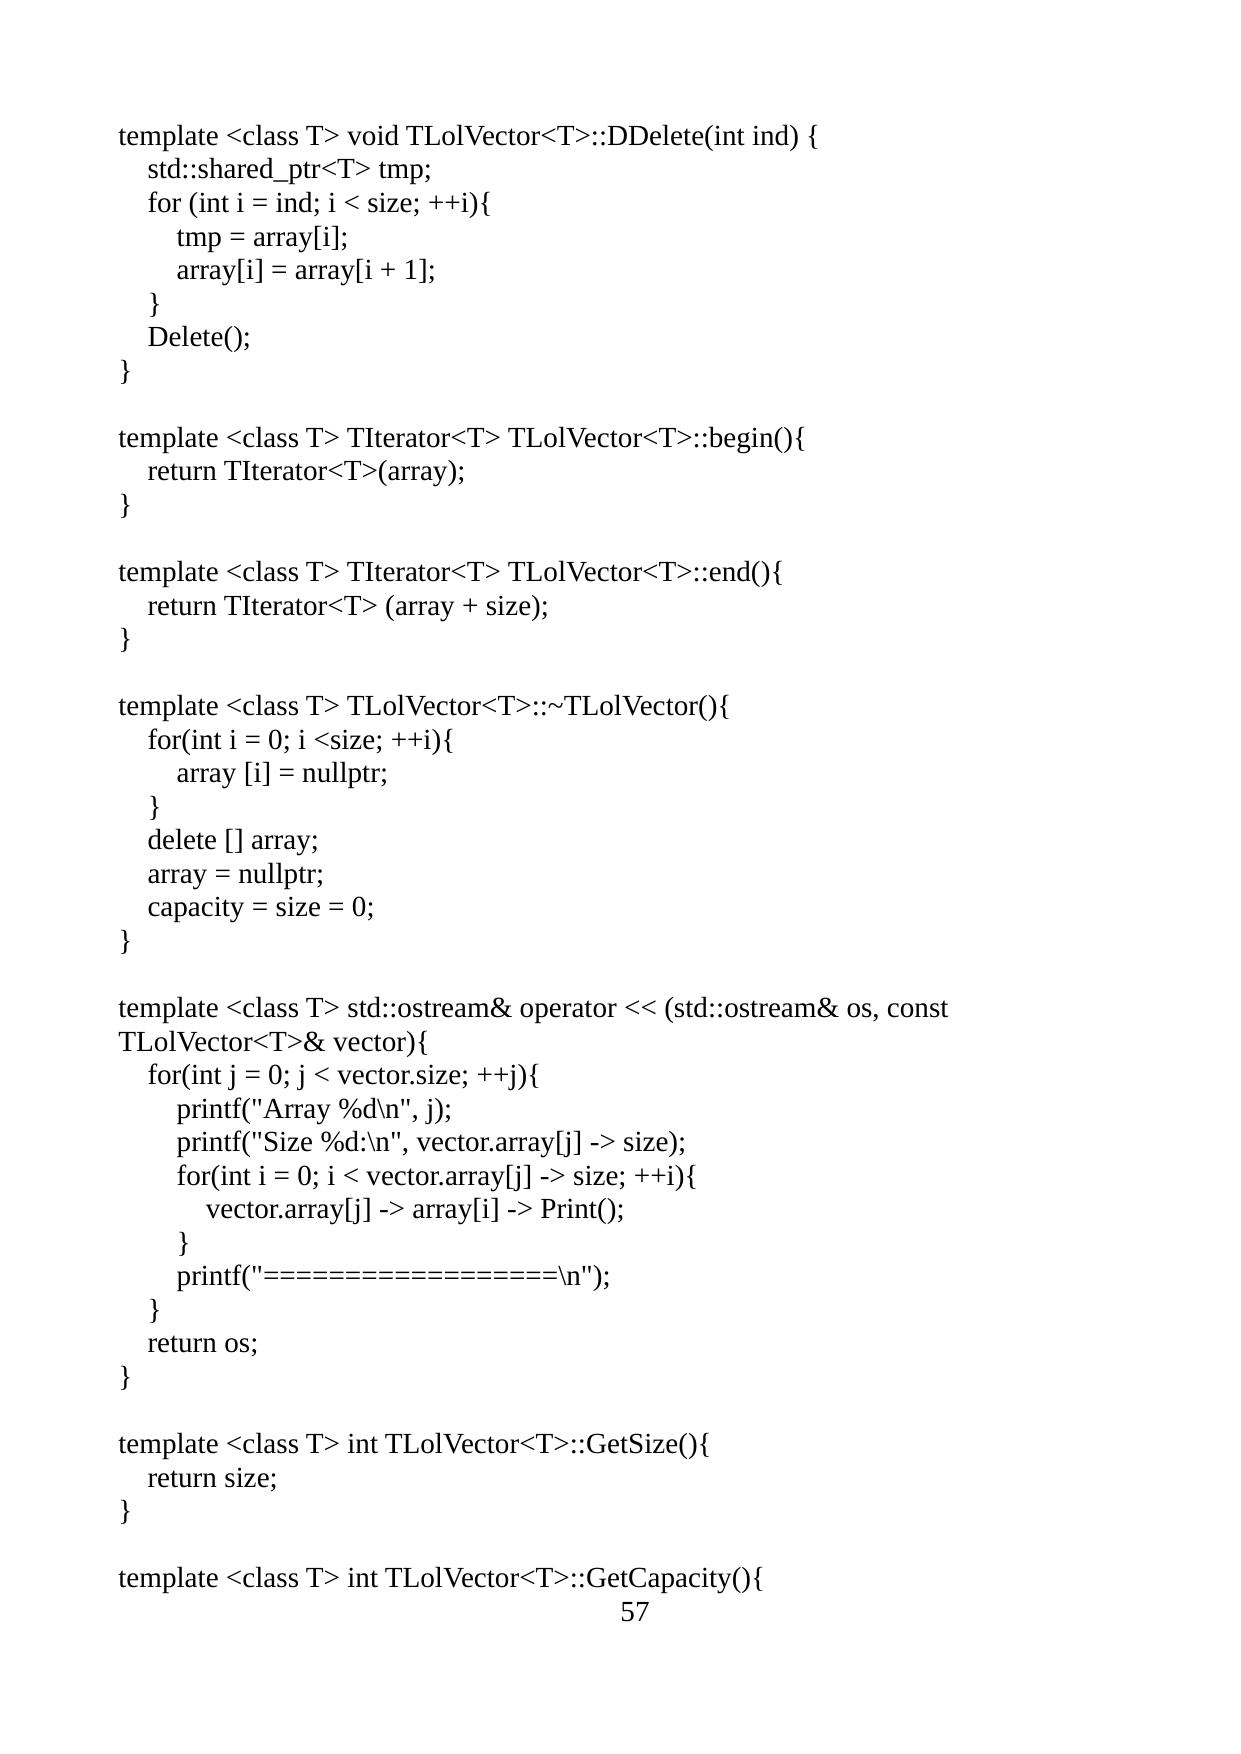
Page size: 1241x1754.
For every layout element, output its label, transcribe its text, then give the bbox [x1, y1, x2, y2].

text printf("==================\n"); [118, 1258, 1122, 1292]
text } [118, 353, 1122, 386]
text Delete(); [118, 319, 1122, 353]
text template <class T> void TLolVector<T>::DDelete(int ind) { [118, 118, 1122, 152]
text return os; [118, 1326, 1122, 1359]
text capacity = size = 0; [118, 889, 1122, 923]
text return TIterator<T> (array + size); [118, 588, 1122, 621]
text template <class T> TIterator<T> TLolVector<T>::begin(){ [118, 420, 1122, 453]
text array[i] = array[i + 1]; [118, 252, 1122, 286]
text std::shared_ptr<T> tmp; [118, 152, 1122, 185]
text template <class T> int TLolVector<T>::GetCapacity(){ [118, 1560, 1122, 1594]
text } [118, 1359, 1122, 1393]
text } [118, 487, 1122, 521]
text for (int i = ind; i < size; ++i){ [118, 185, 1122, 219]
text template <class T> TLolVector<T>::~TLolVector(){ [118, 688, 1122, 722]
text template <class T> TIterator<T> TLolVector<T>::end(){ [118, 554, 1122, 588]
text printf("Array %d\n", j); [118, 1091, 1122, 1124]
text template <class T> std::ostream& operator << (std::ostream& os, const TLolVector<T>& vector){ [118, 990, 1122, 1057]
text } [118, 1292, 1122, 1326]
text array = nullptr; [118, 856, 1122, 889]
text return size; [118, 1460, 1122, 1493]
text return TIterator<T>(array); [118, 453, 1122, 487]
text delete [] array; [118, 822, 1122, 856]
text } [118, 286, 1122, 319]
text for(int i = 0; i < vector.array[j] -> size; ++i){ [118, 1158, 1122, 1191]
text } [118, 923, 1122, 957]
text 57 [118, 1594, 1122, 1627]
text } [118, 789, 1122, 822]
text for(int j = 0; j < vector.size; ++j){ [118, 1057, 1122, 1091]
text } [118, 1225, 1122, 1258]
text } [118, 1493, 1122, 1527]
text template <class T> int TLolVector<T>::GetSize(){ [118, 1426, 1122, 1460]
text for(int i = 0; i <size; ++i){ [118, 722, 1122, 755]
text vector.array[j] -> array[i] -> Print(); [118, 1191, 1122, 1225]
text printf("Size %d:\n", vector.array[j] -> size); [118, 1124, 1122, 1158]
text } [118, 621, 1122, 655]
text tmp = array[i]; [118, 219, 1122, 252]
text array [i] = nullptr; [118, 755, 1122, 789]
